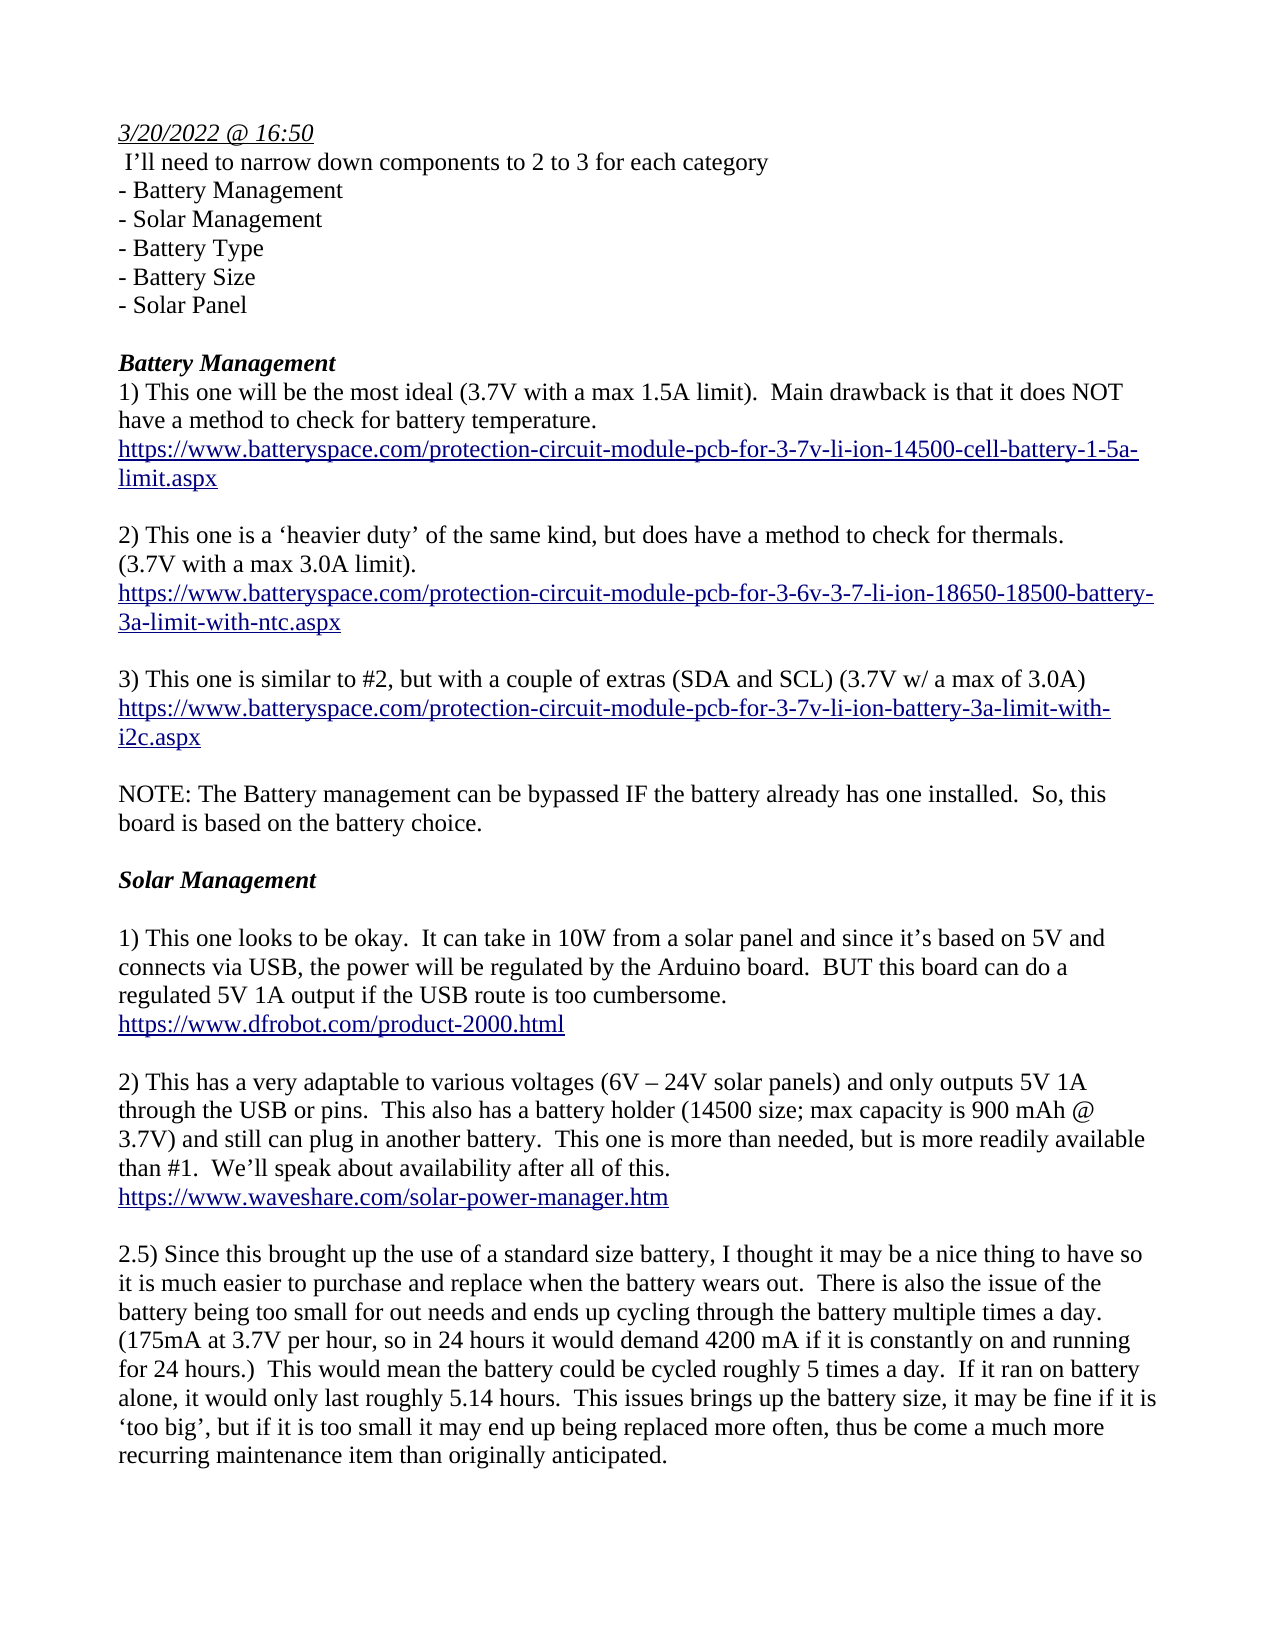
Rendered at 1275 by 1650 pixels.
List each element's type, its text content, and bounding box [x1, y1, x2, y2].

text - Battery Size [118, 262, 1157, 291]
text https://www.batteryspace.com/protection-circuit-module-pcb-for-3-7v-li-ion-battery-3a-limit-with-i2c.aspx [118, 693, 1157, 751]
text - Battery Type [118, 233, 1157, 262]
text 2) This one is a ‘heavier duty’ of the same kind, but does have a method to check for thermals. [118, 521, 1157, 549]
text 3/20/2022 @ 16:50 [118, 118, 1157, 147]
text 3) This one is similar to #2, but with a couple of extras (SDA and SCL) (3.7V w/ a max of 3.0A) [118, 664, 1157, 693]
text (3.7V with a max 3.0A limit). [118, 549, 1157, 578]
text https://www.batteryspace.com/protection-circuit-module-pcb-for-3-6v-3-7-li-ion-18650-18500-battery-3a-limit-with-ntc.aspx [118, 578, 1157, 636]
text https://www.dfrobot.com/product-2000.html [118, 1009, 1157, 1038]
text https://www.waveshare.com/solar-power-manager.htm [118, 1182, 1157, 1211]
text - Solar Management [118, 204, 1157, 233]
text 1) This one will be the most ideal (3.7V with a max 1.5A limit). Main drawback is that it does NOT have a method to check for battery temperature. [118, 377, 1157, 434]
text I’ll need to narrow down components to 2 to 3 for each category [118, 147, 1157, 176]
text 2) This has a very adaptable to various voltages (6V – 24V solar panels) and only outputs 5V 1A through the USB or pins. This also has a battery holder (14500 size; max capacity is 900 mAh @ 3.7V) and still can plug in another battery. This one is more than needed, but is more readily available than #1. We’ll speak about availability after all of this. [118, 1067, 1157, 1182]
text (175mA at 3.7V per hour, so in 24 hours it would demand 4200 mA if it is constantly on and running for 24 hours.) This would mean the battery could be cycled roughly 5 times a day. If it ran on battery alone, it would only last roughly 5.14 hours. This issues brings up the battery size, it may be fine if it is ‘too big’, but if it is too small it may end up being replaced more often, thus be come a much more recurring maintenance item than originally anticipated. [118, 1326, 1157, 1469]
text Battery Management [118, 348, 1157, 377]
text - Solar Panel [118, 291, 1157, 319]
text 2.5) Since this brought up the use of a standard size battery, I thought it may be a nice thing to have so it is much easier to purchase and replace when the battery wears out. There is also the issue of the battery being too small for out needs and ends up cycling through the battery multiple times a day. [118, 1239, 1157, 1326]
text - Battery Management [118, 176, 1157, 204]
text 1) This one looks to be okay. It can take in 10W from a solar panel and since it’s based on 5V and connects via USB, the power will be regulated by the Arduino board. BUT this board can do a regulated 5V 1A output if the USB route is too cumbersome. [118, 923, 1157, 1009]
text NOTE: The Battery management can be bypassed IF the battery already has one installed. So, this board is based on the battery choice. [118, 779, 1157, 837]
text Solar Management [118, 866, 1157, 894]
text https://www.batteryspace.com/protection-circuit-module-pcb-for-3-7v-li-ion-14500-cell-battery-1-5a-limit.aspx [118, 434, 1157, 492]
